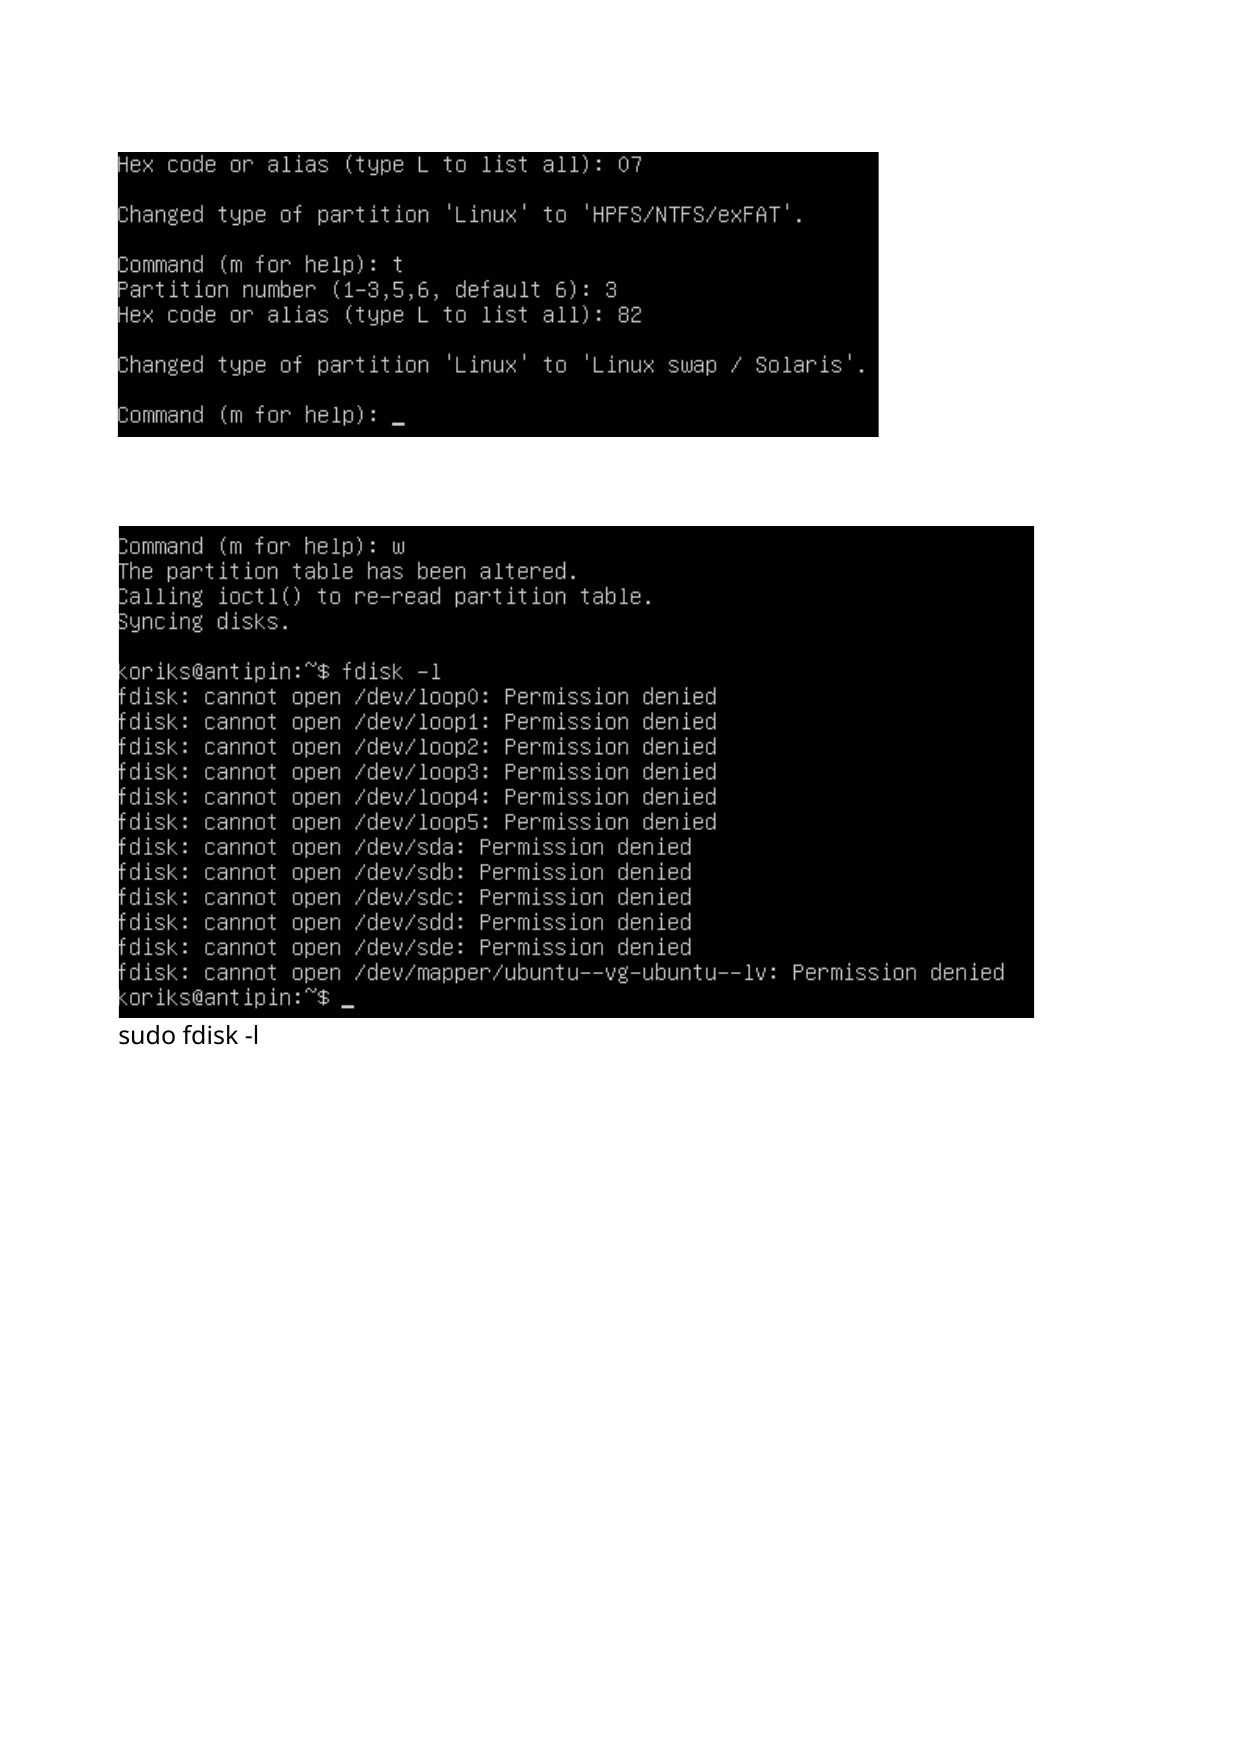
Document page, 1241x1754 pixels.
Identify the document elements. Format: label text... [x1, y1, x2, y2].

picture [117, 152, 879, 437]
text sudo fdisk -l [118, 931, 1122, 1051]
picture [118, 526, 1035, 1018]
